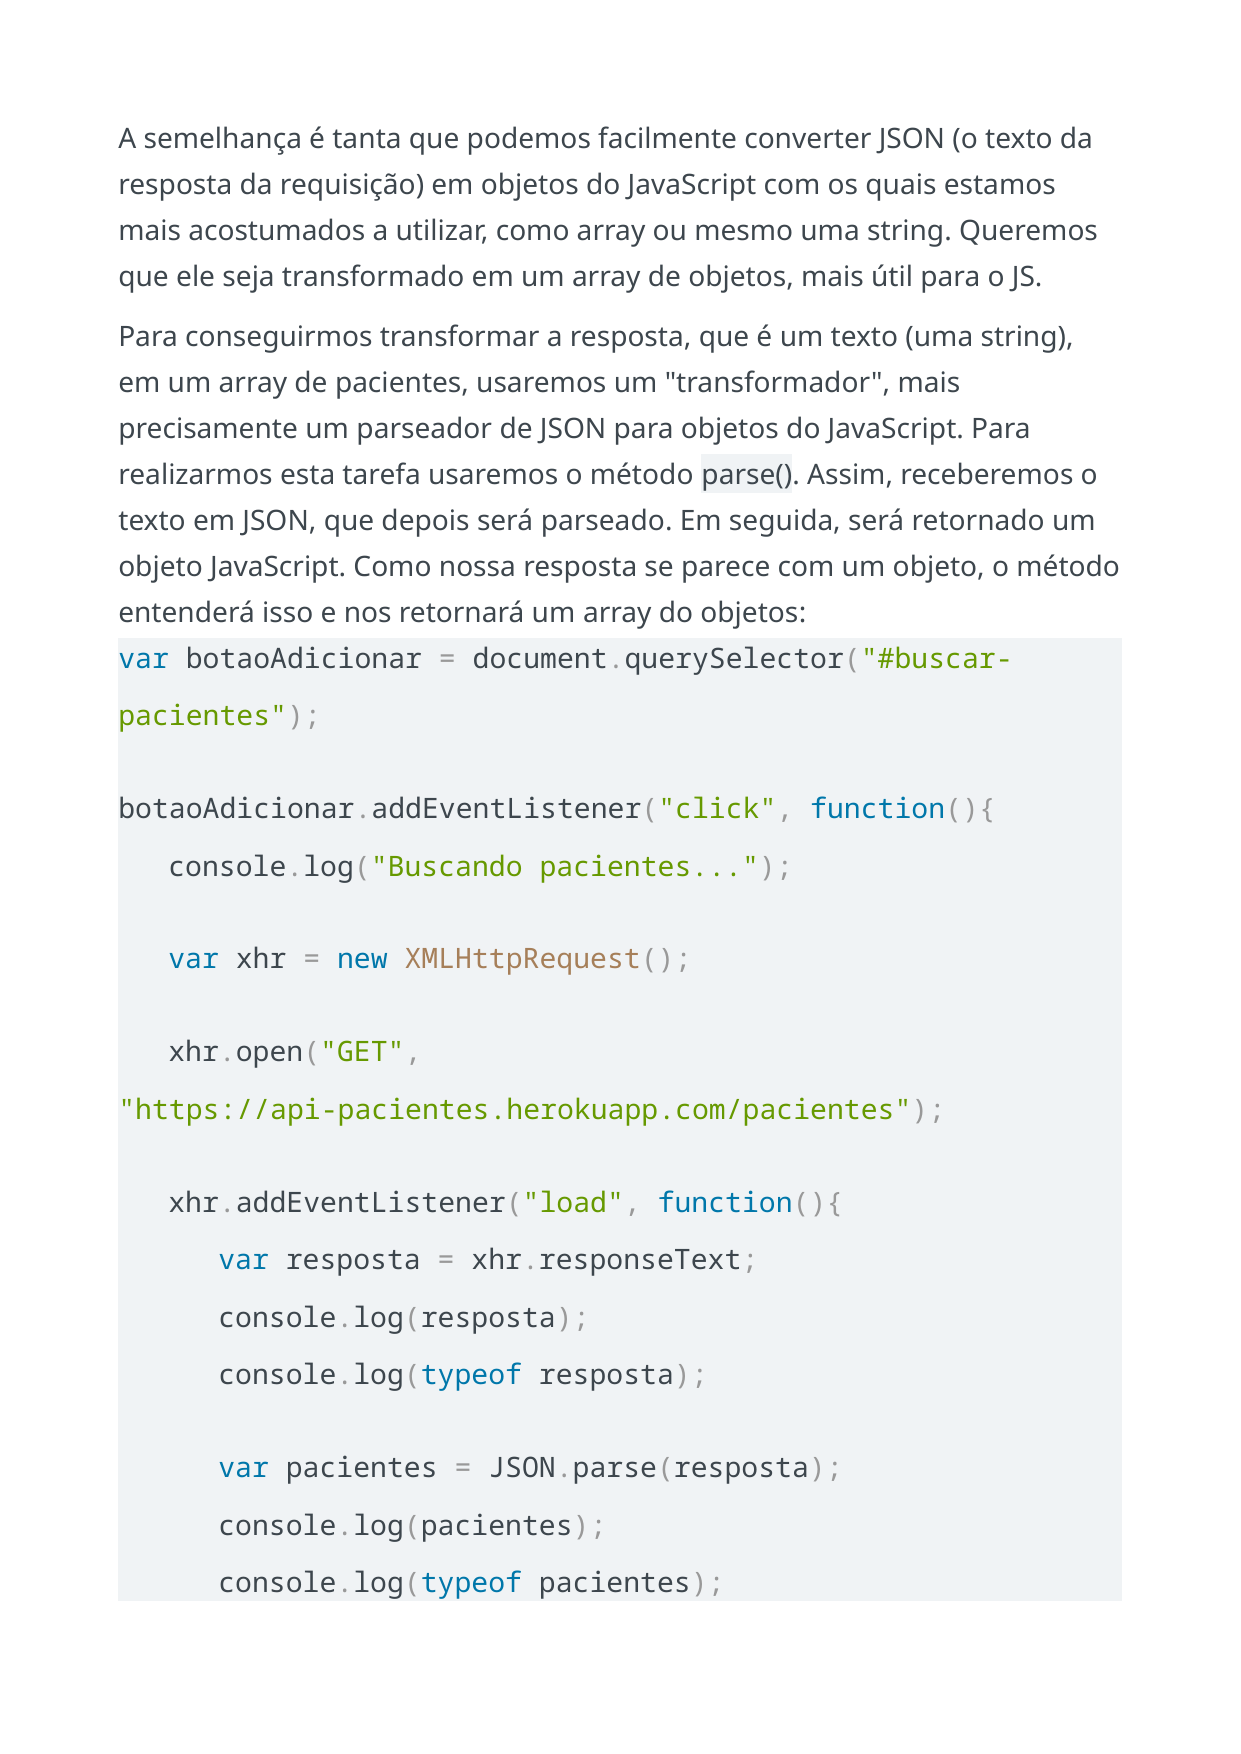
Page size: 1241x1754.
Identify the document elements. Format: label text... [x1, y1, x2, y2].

text console.log(typeof resposta); [118, 1355, 1122, 1393]
text Para conseguirmos transformar a resposta, que é um texto (uma string), em um array de pacientes, usaremos um "transformador", mais precisamente um parseador de JSON para objetos do JavaScript. Para realizarmos esta tarefa usaremos o método parse(). Assim, receberemos o texto em JSON, que depois será parseado. Em seguida, será retornado um objeto JavaScript. Como nossa resposta se parece com um objeto, o método entenderá isso e nos retornará um array do objetos: [118, 316, 1122, 630]
text console.log(pacientes); [118, 1505, 1122, 1543]
text var botaoAdicionar = document.querySelector("#buscar-pacientes"); [118, 638, 1122, 734]
text botaoAdicionar.addEventListener("click", function(){ [118, 788, 1122, 827]
text A semelhança é tanta que podemos facilmente converter JSON (o texto da resposta da requisição) em objetos do JavaScript com os quais estamos mais acostumados a utilizar, como array ou mesmo uma string. Queremos que ele seja transformado em um array de objetos, mais útil para o JS. [118, 118, 1122, 294]
text var pacientes = JSON.parse(resposta); [118, 1448, 1122, 1486]
text var xhr = new XMLHttpRequest(); [118, 939, 1122, 977]
text console.log(typeof pacientes); [118, 1563, 1122, 1601]
text xhr.addEventListener("load", function(){ [118, 1182, 1122, 1221]
text xhr.open("GET", "https://api-pacientes.herokuapp.com/pacientes"); [118, 1032, 1122, 1128]
text console.log("Buscando pacientes..."); [118, 846, 1122, 884]
text console.log(resposta); [118, 1297, 1122, 1336]
text var resposta = xhr.responseText; [118, 1240, 1122, 1278]
